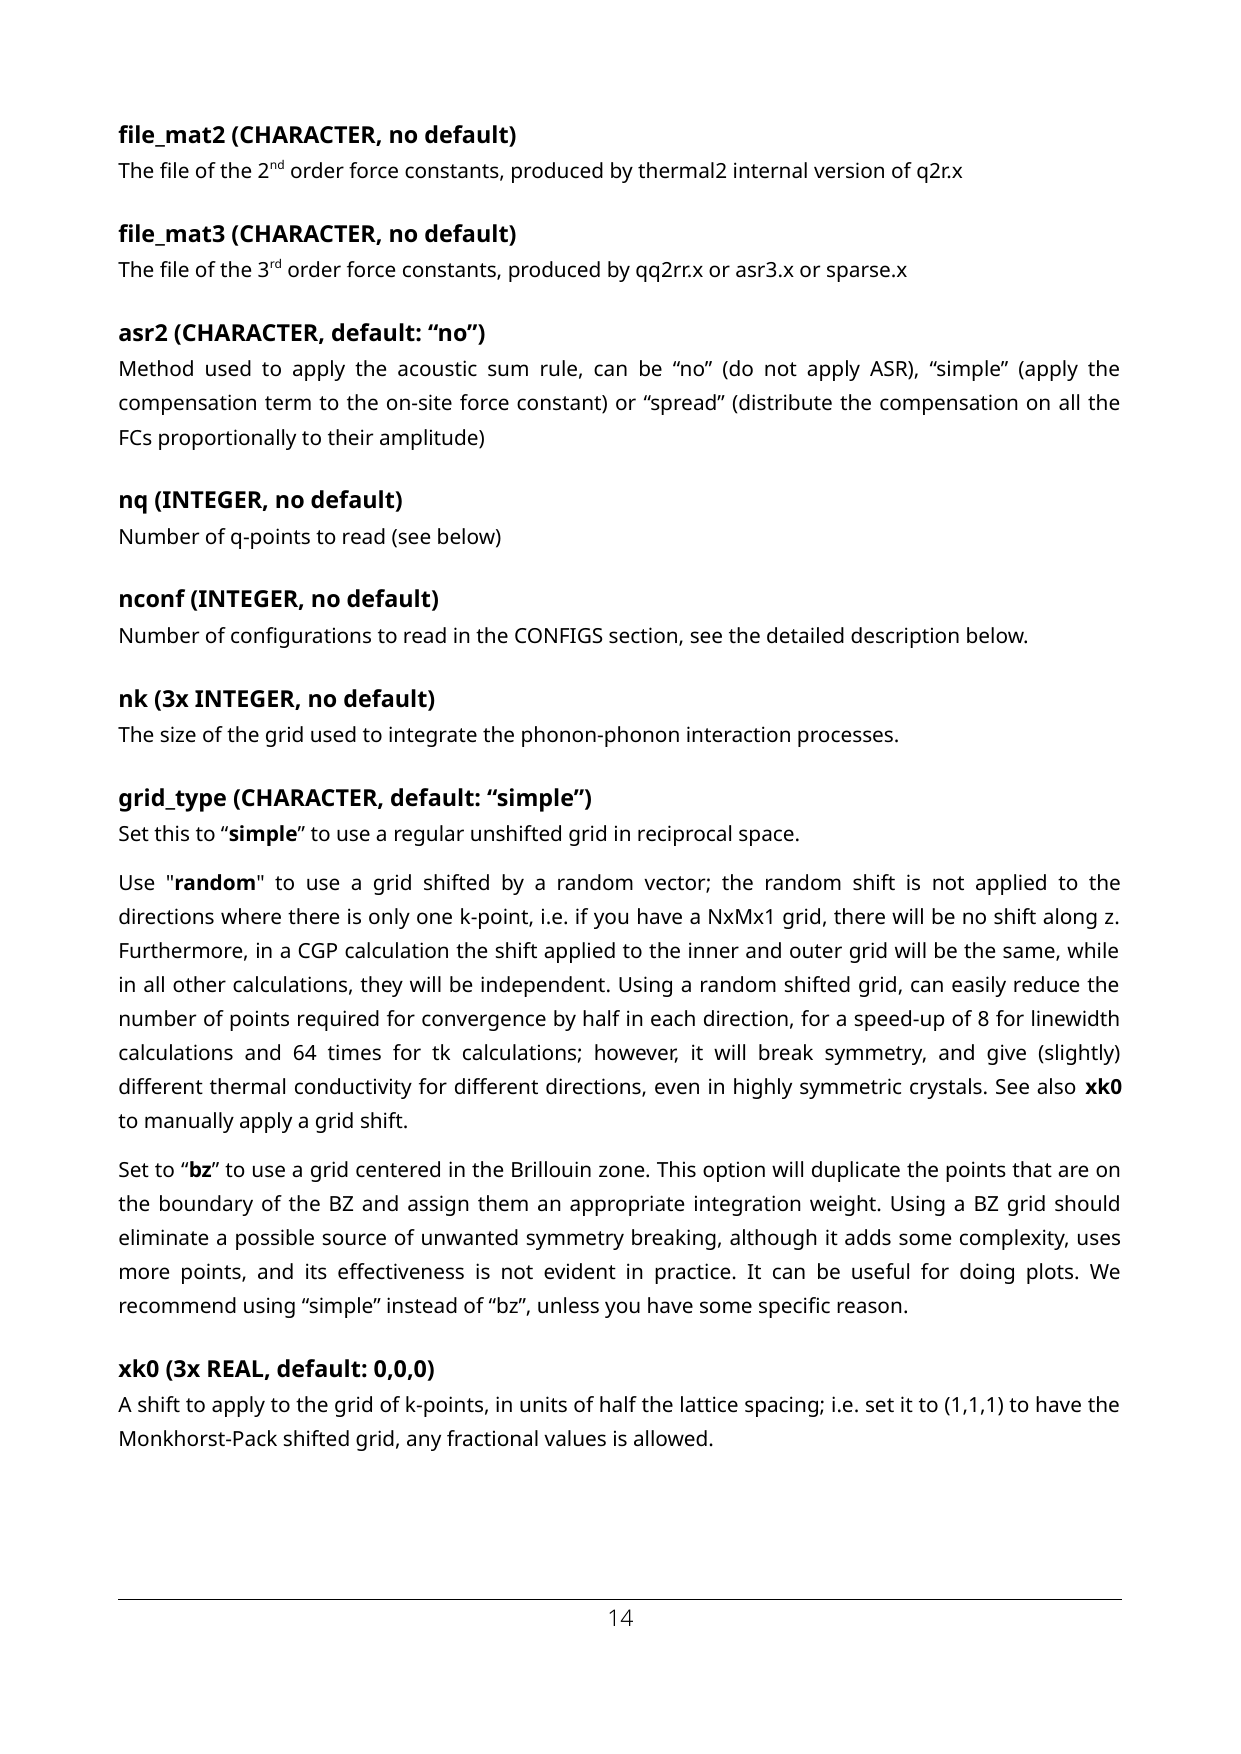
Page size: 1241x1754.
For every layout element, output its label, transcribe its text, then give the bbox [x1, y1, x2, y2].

subtitle file_mat3 (CHARACTER, no default) [118, 217, 1122, 249]
subtitle nconf (INTEGER, no default) [118, 583, 1122, 615]
text The file of the 2nd order force constants, produced by thermal2 internal version of q2r.x [118, 156, 1122, 184]
text The file of the 3rd order force constants, produced by qq2rr.x or asr3.x or sparse.x [118, 255, 1122, 284]
subtitle grid_type (CHARACTER, default: “simple”) [118, 781, 1122, 813]
text A shift to apply to the grid of k-points, in units of half the lattice spacing; i.e. set it to (1,1,1) to have the Monkhorst-Pack shifted grid, any fractional values is allowed. [118, 1390, 1122, 1453]
text Number of q-points to read (see below) [118, 522, 1122, 550]
text Use "random" to use a grid shifted by a random vector; the random shift is not applied to the directions where there is only one k-point, i.e. if you have a NxMx1 grid, there will be no shift along z. Furthermore, in a CGP calculation the shift applied to the inner and outer grid will be the same, while in all other calculations, they will be independent. Using a random shifted grid, can easily reduce the number of points required for convergence by half in each direction, for a speed-up of 8 for linewidth calculations and 64 times for tk calculations; however, it will break symmetry, and give (slightly) different thermal conductivity for different directions, even in highly symmetric crystals. See also xk0 to manually apply a grid shift. [118, 868, 1122, 1135]
subtitle nq (INTEGER, no default) [118, 484, 1122, 516]
subtitle asr2 (CHARACTER, default: “no”) [118, 316, 1122, 348]
subtitle file_mat2 (CHARACTER, no default) [118, 118, 1122, 150]
subtitle xk0 (3x REAL, default: 0,0,0) [118, 1352, 1122, 1384]
text Number of configurations to read in the CONFIGS section, see the detailed description below. [118, 621, 1122, 649]
text Method used to apply the acoustic sum rule, can be “no” (do not apply ASR), “simple” (apply the compensation term to the on-site force constant) or “spread” (distribute the compensation on all the FCs proportionally to their amplitude) [118, 354, 1122, 451]
text Set to “bz” to use a grid centered in the Brillouin zone. This option will duplicate the points that are on the boundary of the BZ and assign them an appropriate integration weight. Using a BZ grid should eliminate a possible source of unwanted symmetry breaking, although it adds some complexity, uses more points, and its effectiveness is not evident in practice. It can be useful for doing plots. We recommend using “simple” instead of “bz”, unless you have some specific reason. [118, 1155, 1122, 1320]
text The size of the grid used to integrate the phonon-phonon interaction processes. [118, 720, 1122, 748]
subtitle nk (3x INTEGER, no default) [118, 682, 1122, 714]
text Set this to “simple” to use a regular unshifted grid in reciprocal space. [118, 819, 1122, 848]
